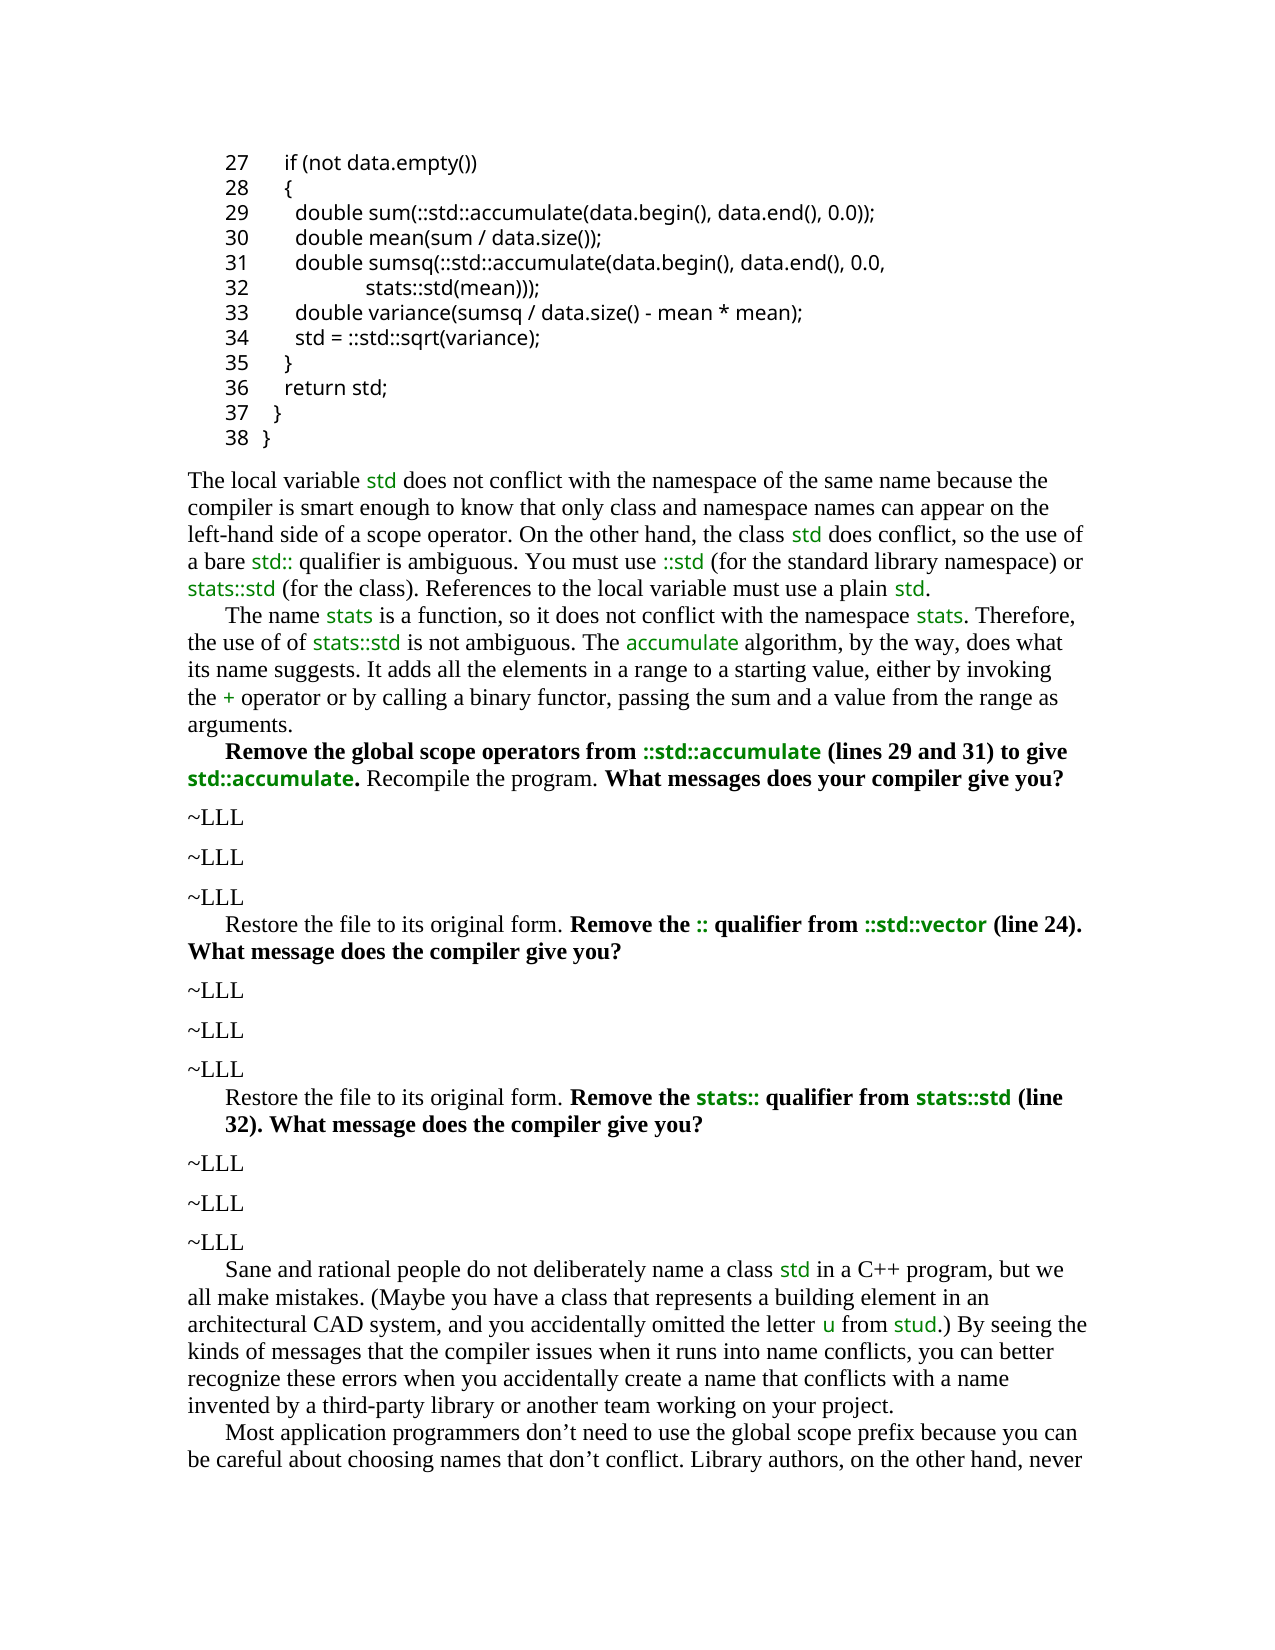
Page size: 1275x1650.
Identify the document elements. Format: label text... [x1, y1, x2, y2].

text Sane and rational people do not deliberately name a class std in a C++ program, but we all make mistakes. (Maybe you have a class that represents a building element in an architectural CAD system, and you accidentally omitted the letter u from stud.) By seeing the kinds of messages that the compiler issues when it runs into name conflicts, you can better recognize these errors when you accidentally create a name that conflicts with a name invented by a third-party library or another team working on your project. [187, 1256, 1087, 1419]
text Most application programmers don’t need to use the global scope prefix because you can be careful about choosing names that don’t conflict. Library authors, on the other hand, never [187, 1419, 1087, 1473]
list } [225, 425, 1072, 450]
text ~LLL [187, 804, 1087, 831]
list double sum(::std::accumulate(data.begin(), data.end(), 0.0)); [225, 200, 1072, 225]
text The name stats is a function, so it does not conflict with the namespace stats. Therefore, the use of of stats::std is not ambiguous. The accumulate algorithm, by the way, does what its name suggests. It adds all the elements in a range to a starting value, either by invoking the + operator or by calling a binary functor, passing the sum and a value from the range as arguments. [187, 602, 1087, 737]
text Remove the global scope operators from ::std::accumulate (lines 29 and 31) to give std::accumulate. Recompile the program. What messages does your compiler give you? [187, 737, 1087, 792]
list double mean(sum / data.size()); [225, 225, 1072, 250]
text ~LLL [187, 844, 1087, 871]
text ~LLL [187, 883, 1087, 910]
text ~LLL [187, 1056, 1087, 1083]
list } [225, 400, 1072, 425]
text ~LLL [187, 1189, 1087, 1217]
text ~LLL [187, 1229, 1087, 1256]
text Restore the file to its original form. Remove the stats:: qualifier from stats::std (line [187, 1083, 1087, 1110]
list if (not data.empty()) [225, 150, 1072, 175]
text ~LLL [187, 1150, 1087, 1177]
list { [225, 175, 1072, 200]
list stats::std(mean))); [225, 275, 1072, 300]
list } [225, 350, 1072, 375]
text ~LLL [187, 977, 1087, 1004]
text The local variable std does not conflict with the namespace of the same name because the compiler is smart enough to know that only class and namespace names can appear on the left-hand side of a scope operator. On the other hand, the class std does conflict, so the use of a bare std:: qualifier is ambiguous. You must use ::std (for the standard library namespace) or stats::std (for the class). References to the local variable must use a plain std. [187, 467, 1087, 602]
list std = ::std::sqrt(variance); [225, 325, 1072, 350]
text ~LLL [187, 1017, 1087, 1044]
list double variance(sumsq / data.size() - mean * mean); [225, 300, 1072, 325]
list return std; [225, 375, 1072, 400]
list double sumsq(::std::accumulate(data.begin(), data.end(), 0.0, [225, 250, 1072, 275]
text Restore the file to its original form. Remove the :: qualifier from ::std::vector (line 24). What message does the compiler give you? [187, 910, 1087, 964]
text 32). What message does the compiler give you? [187, 1110, 1087, 1137]
